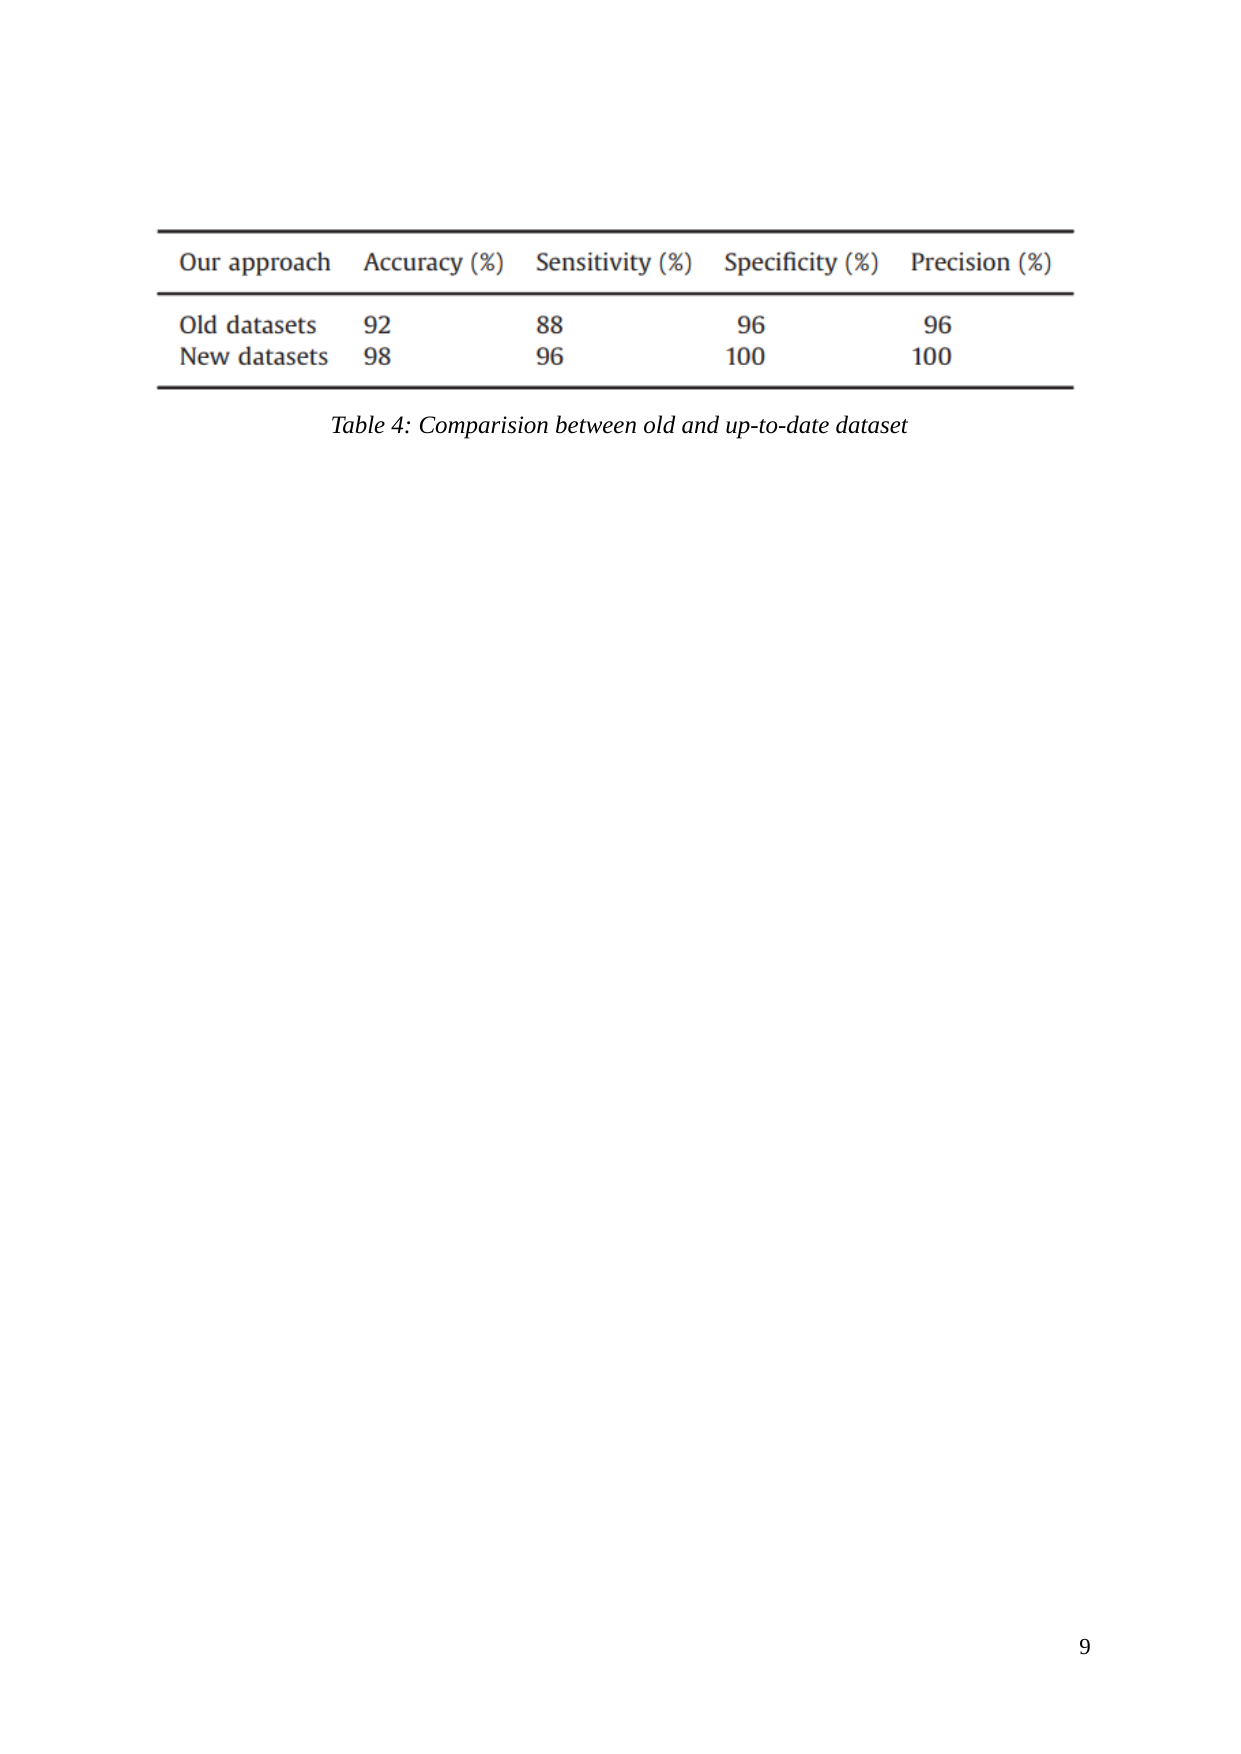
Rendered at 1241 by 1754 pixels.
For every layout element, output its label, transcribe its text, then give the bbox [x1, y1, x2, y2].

picture [150, 220, 1091, 406]
text Table 4: Comparision between old and up-to-date dataset [150, 406, 1091, 439]
